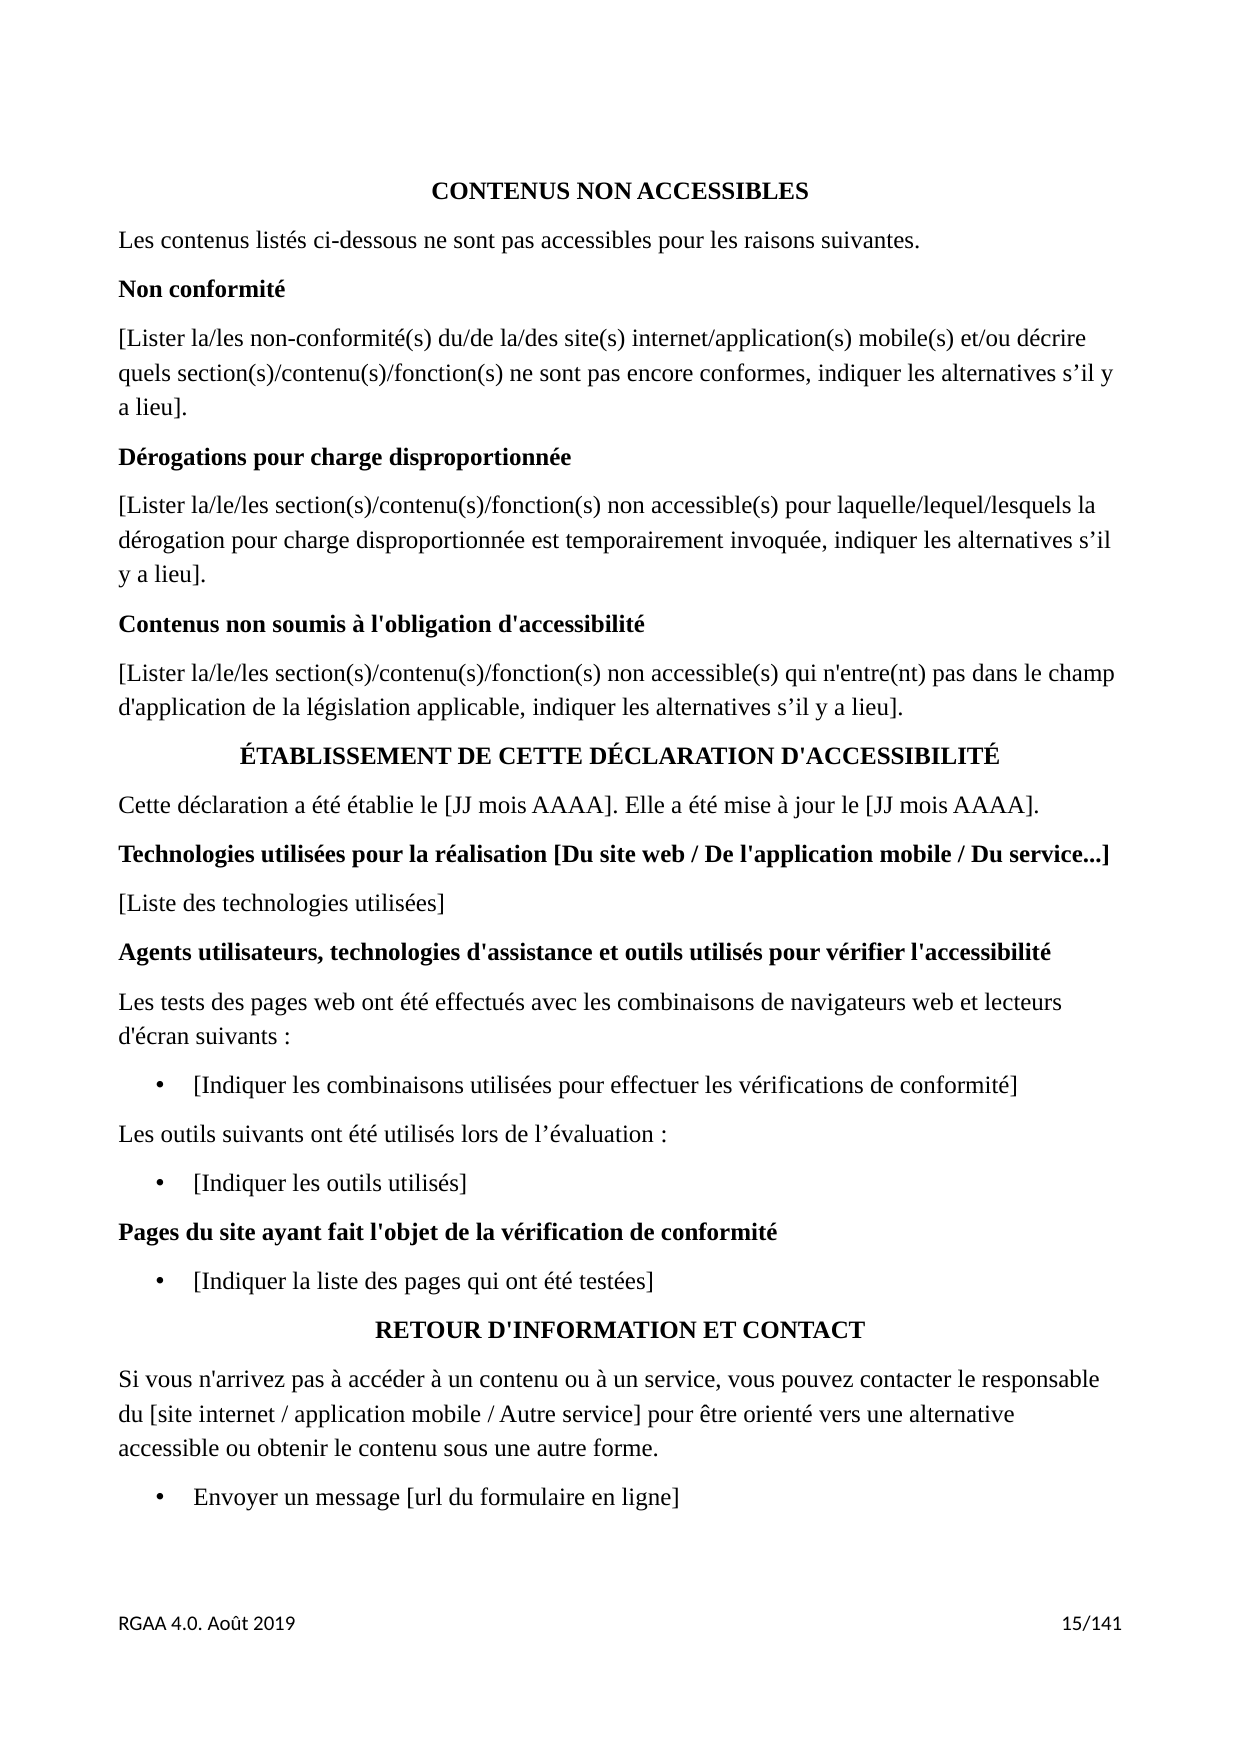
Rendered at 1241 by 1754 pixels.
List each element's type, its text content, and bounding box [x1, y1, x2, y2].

text [Lister la/le/les section(s)/contenu(s)/fonction(s) non accessible(s) pour laquelle/lequel/lesquels la dérogation pour charge disproportionnée est temporairement invoquée, indiquer les alternatives s’il y a lieu]. [118, 491, 1122, 588]
text [Lister la/les non-conformité(s) du/de la/des site(s) internet/application(s) mobile(s) et/ou décrire quels section(s)/contenu(s)/fonction(s) ne sont pas encore conformes, indiquer les alternatives s’il y a lieu]. [118, 323, 1122, 421]
text Dérogations pour charge disproportionnée [118, 442, 1122, 470]
text Si vous n'arrivez pas à accéder à un contenu ou à un service, vous pouvez contacter le responsable du [site internet / application mobile / Autre service] pour être orienté vers une alternative accessible ou obtenir le contenu sous une autre forme. [118, 1364, 1122, 1462]
text RETOUR D'INFORMATION ET CONTACT [118, 1315, 1122, 1344]
list Envoyer un message [url du formulaire en ligne] [156, 1482, 1122, 1511]
text Agents utilisateurs, technologies d'assistance et outils utilisés pour vérifier l'accessibilité [118, 937, 1122, 966]
list [Indiquer la liste des pages qui ont été testées] [156, 1266, 1122, 1295]
text Pages du site ayant fait l'objet de la vérification de conformité [118, 1217, 1122, 1246]
list [Indiquer les combinaisons utilisées pour effectuer les vérifications de conformité] [156, 1070, 1122, 1099]
text Non conformité [118, 274, 1122, 303]
text Cette déclaration a été établie le [JJ mois AAAA]. Elle a été mise à jour le [JJ mois AAAA]. [118, 790, 1122, 819]
text [Liste des technologies utilisées] [118, 888, 1122, 917]
text Les outils suivants ont été utilisés lors de l’évaluation : [118, 1119, 1122, 1148]
text Technologies utilisées pour la réalisation [Du site web / De l'application mobile / Du service...] [118, 839, 1122, 868]
text Contenus non soumis à l'obligation d'accessibilité [118, 609, 1122, 637]
text [Lister la/le/les section(s)/contenu(s)/fonction(s) non accessible(s) qui n'entre(nt) pas dans le champ d'application de la législation applicable, indiquer les alternatives s’il y a lieu]. [118, 658, 1122, 721]
text ÉTABLISSEMENT DE CETTE DÉCLARATION D'ACCESSIBILITÉ [118, 741, 1122, 770]
text CONTENUS NON ACCESSIBLES [118, 176, 1122, 205]
list [Indiquer les outils utilisés] [156, 1168, 1122, 1197]
text Les tests des pages web ont été effectués avec les combinaisons de navigateurs web et lecteurs d'écran suivants : [118, 987, 1122, 1050]
text Les contenus listés ci-dessous ne sont pas accessibles pour les raisons suivantes. [118, 225, 1122, 254]
